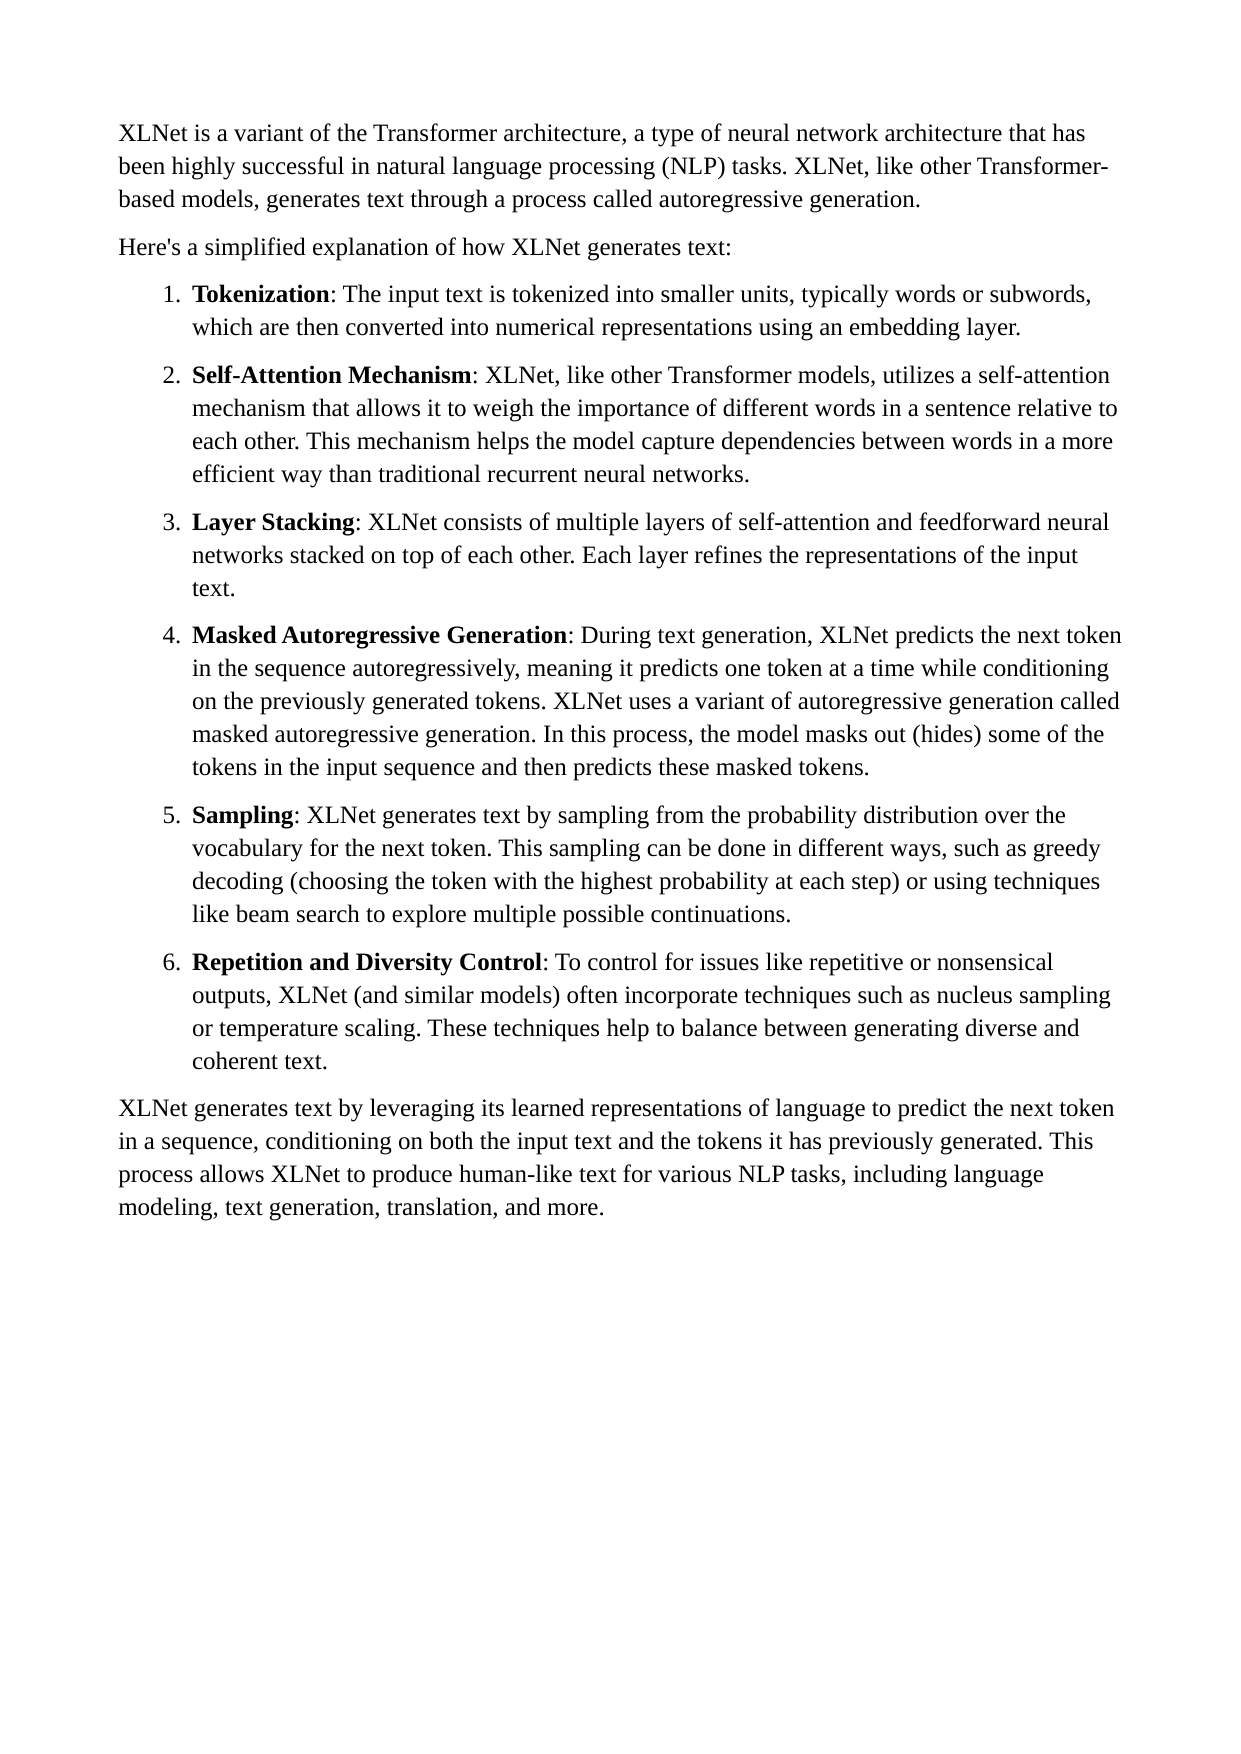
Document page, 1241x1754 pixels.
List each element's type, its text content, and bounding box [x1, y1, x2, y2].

list Self-Attention Mechanism: XLNet, like other Transformer models, utilizes a self-attention mechanism that allows it to weigh the importance of different words in a sentence relative to each other. This mechanism helps the model capture dependencies between words in a more efficient way than traditional recurrent neural networks. [162, 360, 1122, 488]
list Sampling: XLNet generates text by sampling from the probability distribution over the vocabulary for the next token. This sampling can be done in different ways, such as greedy decoding (choosing the token with the highest probability at each step) or using techniques like beam search to explore multiple possible continuations. [162, 800, 1122, 928]
list Repetition and Diversity Control: To control for issues like repetitive or nonsensical outputs, XLNet (and similar models) often incorporate techniques such as nucleus sampling or temperature scaling. These techniques help to balance between generating diverse and coherent text. [162, 947, 1122, 1074]
text Here's a simplified explanation of how XLNet generates text: [118, 232, 1122, 261]
list Tokenization: The input text is tokenized into smaller units, typically words or subwords, which are then converted into numerical representations using an embedding layer. [162, 279, 1122, 341]
text XLNet is a variant of the Transformer architecture, a type of neural network architecture that has been highly successful in natural language processing (NLP) tasks. XLNet, like other Transformer-based models, generates text through a process called autoregressive generation. [118, 118, 1122, 213]
list Layer Stacking: XLNet consists of multiple layers of self-attention and feedforward neural networks stacked on top of each other. Each layer refines the representations of the input text. [162, 507, 1122, 601]
list Masked Autoregressive Generation: During text generation, XLNet predicts the next token in the sequence autoregressively, meaning it predicts one token at a time while conditioning on the previously generated tokens. XLNet uses a variant of autoregressive generation called masked autoregressive generation. In this process, the model masks out (hides) some of the tokens in the input sequence and then predicts these masked tokens. [162, 620, 1122, 781]
text XLNet generates text by leveraging its learned representations of language to predict the next token in a sequence, conditioning on both the input text and the tokens it has previously generated. This process allows XLNet to produce human-like text for various NLP tasks, including language modeling, text generation, translation, and more. [118, 1093, 1122, 1221]
